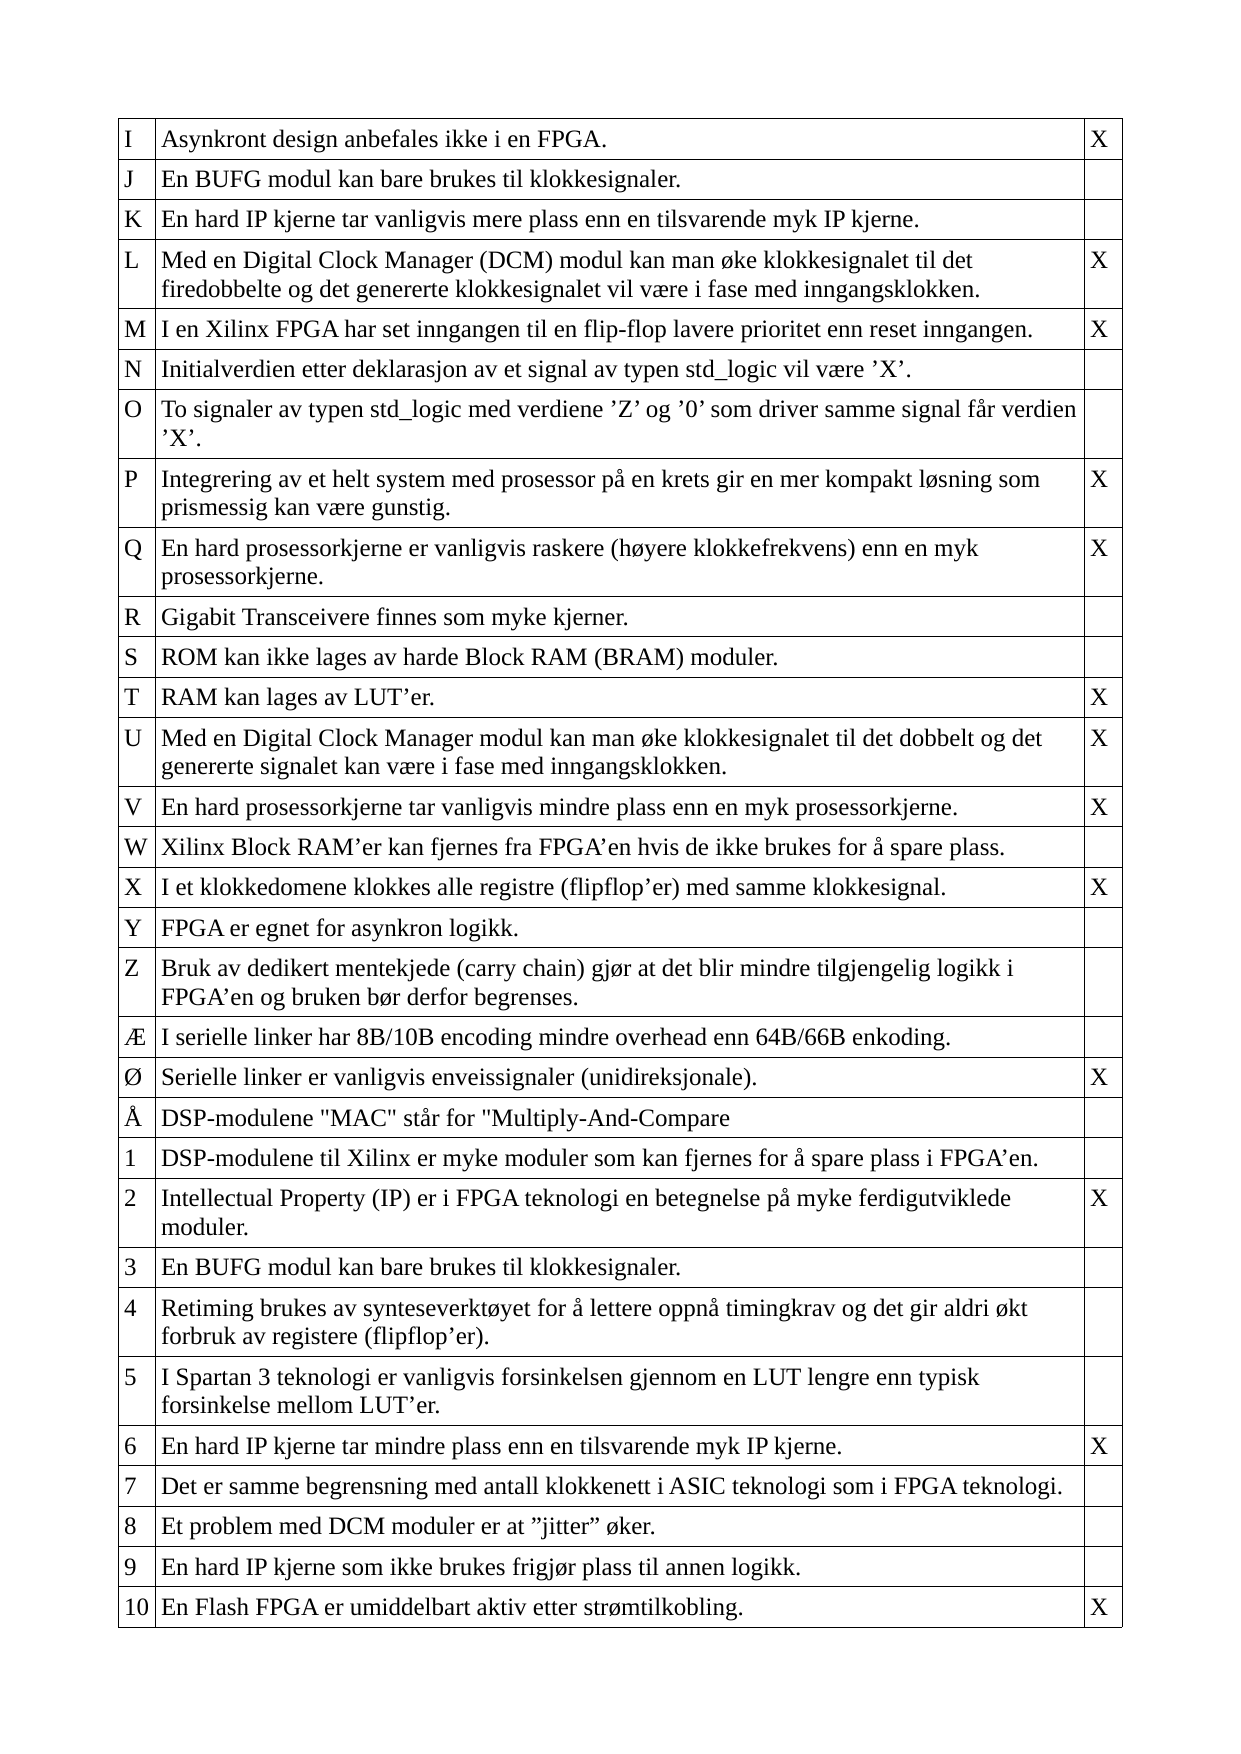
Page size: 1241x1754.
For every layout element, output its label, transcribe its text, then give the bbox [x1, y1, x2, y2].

table_cell V [119, 787, 155, 826]
table_cell Med en Digital Clock Manager modul kan man øke klokkesignalet til det dobbelt og det genererte signalet kan være i fase med inngangsklokken. [156, 718, 1084, 786]
table_cell X [1085, 309, 1122, 348]
table_cell X [1085, 718, 1122, 786]
table_cell Æ [119, 1017, 155, 1057]
table_cell T [119, 678, 155, 717]
table_cell [1085, 1288, 1122, 1356]
table_cell K [119, 200, 155, 239]
table_cell En hard IP kjerne tar mindre plass enn en tilsvarende myk IP kjerne. [156, 1426, 1084, 1465]
table_cell X [1085, 1058, 1122, 1097]
table_cell [1085, 1507, 1122, 1546]
table_cell 1 [119, 1138, 155, 1177]
table_cell [1085, 1248, 1122, 1287]
table_cell Bruk av dedikert mentekjede (carry chain) gjør at det blir mindre tilgjengelig logikk i FPGA’en og bruken bør derfor begrenses. [156, 948, 1084, 1016]
table_cell [1085, 1357, 1122, 1425]
table_cell En hard prosessorkjerne tar vanligvis mindre plass enn en myk prosessorkjerne. [156, 787, 1084, 826]
table_cell 9 [119, 1547, 155, 1586]
table_cell [1085, 160, 1122, 199]
table_cell [1085, 827, 1122, 867]
table_cell Serielle linker er vanligvis enveissignaler (unidireksjonale). [156, 1058, 1084, 1097]
table_cell [1085, 1547, 1122, 1586]
table_cell U [119, 718, 155, 786]
table_cell DSP-modulene til Xilinx er myke moduler som kan fjernes for å spare plass i FPGA’en. [156, 1138, 1084, 1177]
table_cell W [119, 827, 155, 867]
table_cell Et problem med DCM moduler er at ”jitter” øker. [156, 1507, 1084, 1546]
table_cell [1085, 1098, 1122, 1137]
table_cell Xilinx Block RAM’er kan fjernes fra FPGA’en hvis de ikke brukes for å spare plass. [156, 827, 1084, 867]
table_cell [1085, 1017, 1122, 1057]
table_cell X [1085, 1587, 1122, 1627]
table_cell 5 [119, 1357, 155, 1425]
table_cell N [119, 350, 155, 389]
table_cell RAM kan lages av LUT’er. [156, 678, 1084, 717]
table_cell L [119, 240, 155, 308]
table_cell [1085, 200, 1122, 239]
table_cell 10 [119, 1587, 155, 1627]
table_cell S [119, 637, 155, 677]
table_cell X [1085, 1426, 1122, 1465]
table_cell ROM kan ikke lages av harde Block RAM (BRAM) moduler. [156, 637, 1084, 677]
table_cell Initialverdien etter deklarasjon av et signal av typen std_logic vil være ’X’. [156, 350, 1084, 389]
table_cell Q [119, 528, 155, 596]
table_cell I et klokkedomene klokkes alle registre (flipflop’er) med samme klokkesignal. [156, 868, 1084, 907]
table_cell Z [119, 948, 155, 1016]
table_cell P [119, 459, 155, 527]
table_cell Retiming brukes av synteseverktøyet for å lettere oppnå timingkrav og det gir aldri økt forbruk av registere (flipflop’er). [156, 1288, 1084, 1356]
table_cell To signaler av typen std_logic med verdiene ’Z’ og ’0’ som driver samme signal får verdien ’X’. [156, 390, 1084, 458]
table_cell Gigabit Transceivere finnes som myke kjerner. [156, 597, 1084, 636]
table_cell Y [119, 908, 155, 947]
table_cell X [1085, 528, 1122, 596]
table_cell 2 [119, 1179, 155, 1247]
table_cell [1085, 908, 1122, 947]
table_cell [1085, 1466, 1122, 1506]
table_cell Det er samme begrensning med antall klokkenett i ASIC teknologi som i FPGA teknologi. [156, 1466, 1084, 1506]
table_cell [1085, 390, 1122, 458]
table_cell R [119, 597, 155, 636]
table_cell [1085, 597, 1122, 636]
table_cell 6 [119, 1426, 155, 1465]
table_cell I serielle linker har 8B/10B encoding mindre overhead enn 64B/66B enkoding. [156, 1017, 1084, 1057]
table_cell X [1085, 868, 1122, 907]
table_cell [1085, 948, 1122, 1016]
table_cell Intellectual Property (IP) er i FPGA teknologi en betegnelse på myke ferdigutviklede moduler. [156, 1179, 1084, 1247]
table_cell DSP-modulene "MAC" står for "Multiply-And-Compare [156, 1098, 1084, 1137]
table_cell [1085, 1138, 1122, 1177]
table_cell X [1085, 678, 1122, 717]
table_cell X [1085, 119, 1122, 158]
table_cell M [119, 309, 155, 348]
table_cell X [1085, 787, 1122, 826]
table_cell I Spartan 3 teknologi er vanligvis forsinkelsen gjennom en LUT lengre enn typisk forsinkelse mellom LUT’er. [156, 1357, 1084, 1425]
table_cell Integrering av et helt system med prosessor på en krets gir en mer kompakt løsning som prismessig kan være gunstig. [156, 459, 1084, 527]
table_cell 7 [119, 1466, 155, 1506]
table_cell En hard IP kjerne som ikke brukes frigjør plass til annen logikk. [156, 1547, 1084, 1586]
table_cell X [119, 868, 155, 907]
table_cell Med en Digital Clock Manager (DCM) modul kan man øke klokkesignalet til det firedobbelte og det genererte klokkesignalet vil være i fase med inngangsklokken. [156, 240, 1084, 308]
table_cell X [1085, 459, 1122, 527]
table_cell [1085, 637, 1122, 677]
table_cell J [119, 160, 155, 199]
table_cell En hard IP kjerne tar vanligvis mere plass enn en tilsvarende myk IP kjerne. [156, 200, 1084, 239]
table_cell 3 [119, 1248, 155, 1287]
table_cell Ø [119, 1058, 155, 1097]
table_cell En BUFG modul kan bare brukes til klokkesignaler. [156, 160, 1084, 199]
table_cell Asynkront design anbefales ikke i en FPGA. [156, 119, 1084, 158]
table_cell 4 [119, 1288, 155, 1356]
table_cell FPGA er egnet for asynkron logikk. [156, 908, 1084, 947]
table_cell Å [119, 1098, 155, 1137]
table_cell X [1085, 1179, 1122, 1247]
table_cell En BUFG modul kan bare brukes til klokkesignaler. [156, 1248, 1084, 1287]
table_cell En hard prosessorkjerne er vanligvis raskere (høyere klokkefrekvens) enn en myk prosessorkjerne. [156, 528, 1084, 596]
table_cell O [119, 390, 155, 458]
table_cell I en Xilinx FPGA har set inngangen til en flip-flop lavere prioritet enn reset inngangen. [156, 309, 1084, 348]
table_cell En Flash FPGA er umiddelbart aktiv etter strømtilkobling. [156, 1587, 1084, 1627]
table_cell X [1085, 240, 1122, 308]
table_cell [1085, 350, 1122, 389]
table_cell 8 [119, 1507, 155, 1546]
table_cell I [119, 119, 155, 158]
